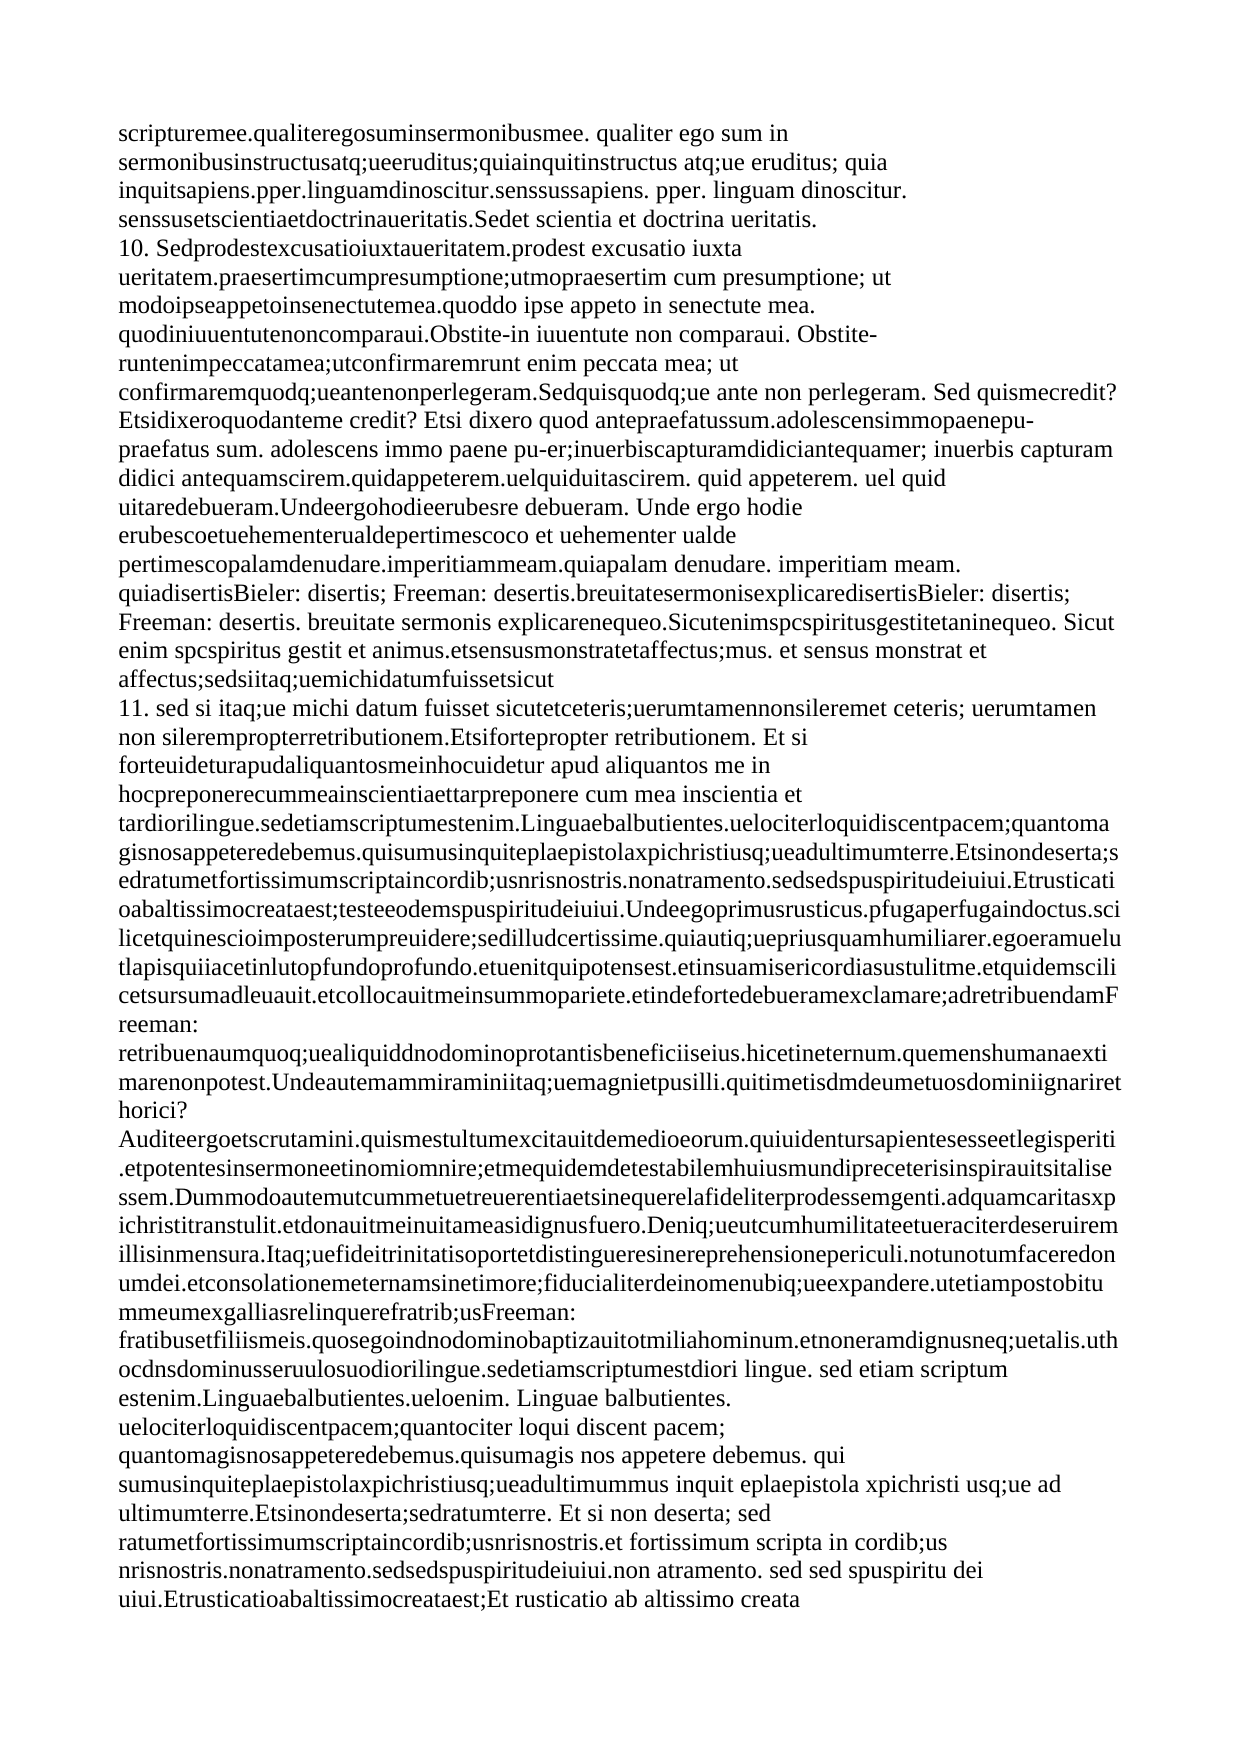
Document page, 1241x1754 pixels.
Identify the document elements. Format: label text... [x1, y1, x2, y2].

text 11. sed si itaq;ue michi datum fuisset sicutetceteris;uerumtamennonsileremet ceteris; uerumtamen non silerempropterretributionem.Etsifortepropter retributionem. Et si forteuideturapudaliquantosmeinhocuidetur apud aliquantos me in hocpreponerecummeainscientiaettarpreponere cum mea inscientia et tardiorilingue.sedetiamscriptumestenim.Linguaebalbutientes.uelociterloquidiscentpacem;quantomagisnosappeteredebemus.quisumusinquiteplaepistolaxpichristiusq;ueadultimumterre.Etsinondeserta;sedratumetfortissimumscriptaincordib;usnrisnostris.nonatramento.sedsedspuspiritudeiuiui.Etrusticatioabaltissimocreataest;testeeodemspuspiritudeiuiui.Undeegoprimusrusticus.pfugaperfugaindoctus.scilicetquinescioimposterumpreuidere;sedilludcertissime.quiautiq;uepriusquamhumiliarer.egoeramuelutlapisquiiacetinlutopfundoprofundo.etuenitquipotensest.etinsuamisericordiasustulitme.etquidemscilicetsursumadleuauit.etcollocauitmeinsummopariete.etindefortedebueramexclamare;adretribuendamFreeman: retribuenaumquoq;uealiquiddnodominoprotantisbeneficiiseius.hicetineternum.quemenshumanaextimarenonpotest.Undeautemammiraminiitaq;uemagnietpusilli.quitimetisdmdeumetuosdominiignarirethorici?Auditeergoetscrutamini.quismestultumexcitauitdemedioeorum.quiuidentursapientesesseetlegisperiti.etpotentesinsermoneetinomiomnire;etmequidemdetestabilemhuiusmundipreceterisinspirauitsitalisessem.Dummodoautemutcummetuetreuerentiaetsinequerelafideliterprodessemgenti.adquamcaritasxpichristitranstulit.etdonauitmeinuitameasidignusfuero.Deniq;ueutcumhumilitateetueraciterdeseruiremillisinmensura.Itaq;uefideitrinitatisoportetdistingueresinereprehensionepericuli.notunotumfaceredonumdei.etconsolationemeternamsinetimore;fiducialiterdeinomenubiq;ueexpandere.utetiampostobitummeumexgalliasrelinquerefratrib;usFreeman: fratibusetfiliismeis.quosegoindnodominobaptizauitotmiliahominum.etnoneramdignusneq;uetalis.uthocdnsdominusseruulosuodiorilingue.sedetiamscriptumestdiori lingue. sed etiam scriptum estenim.Linguaebalbutientes.ueloenim. Linguae balbutientes. uelociterloquidiscentpacem;quantociter loqui discent pacem; quantomagisnosappeteredebemus.quisumagis nos appetere debemus. qui sumusinquiteplaepistolaxpichristiusq;ueadultimummus inquit eplaepistola xpichristi usq;ue ad ultimumterre.Etsinondeserta;sedratumterre. Et si non deserta; sed ratumetfortissimumscriptaincordib;usnrisnostris.et fortissimum scripta in cordib;us nrisnostris.nonatramento.sedsedspuspiritudeiuiui.non atramento. sed sed spuspiritu dei uiui.Etrusticatioabaltissimocreataest;Et rusticatio ab altissimo creata [118, 693, 1122, 1613]
text 10. Sedprodestexcusatioiuxtaueritatem.prodest excusatio iuxta ueritatem.praesertimcumpresumptione;utmopraesertim cum presumptione; ut modoipseappetoinsenectutemea.quoddo ipse appeto in senectute mea. quodiniuuentutenoncomparaui.Obstite-in iuuentute non comparaui. Obstite-runtenimpeccatamea;utconfirmaremrunt enim peccata mea; ut confirmaremquodq;ueantenonperlegeram.Sedquisquodq;ue ante non perlegeram. Sed quismecredit?Etsidixeroquodanteme credit? Etsi dixero quod antepraefatussum.adolescensimmopaenepu-praefatus sum. adolescens immo paene pu-er;inuerbiscapturamdidiciantequamer; inuerbis capturam didici antequamscirem.quidappeterem.uelquiduitascirem. quid appeterem. uel quid uitaredebueram.Undeergohodieerubesre debueram. Unde ergo hodie erubescoetuehementerualdepertimescoco et uehementer ualde pertimescopalamdenudare.imperitiammeam.quiapalam denudare. imperitiam meam. quiadisertisBieler: disertis; Freeman: desertis.breuitatesermonisexplicaredisertisBieler: disertis; Freeman: desertis. breuitate sermonis explicarenequeo.Sicutenimspcspiritusgestitetaninequeo. Sicut enim spcspiritus gestit et animus.etsensusmonstratetaffectus;mus. et sensus monstrat et affectus;sedsiitaq;uemichidatumfuissetsicut [118, 233, 1122, 693]
text scripturemee.qualiteregosuminsermonibusmee. qualiter ego sum in sermonibusinstructusatq;ueeruditus;quiainquitinstructus atq;ue eruditus; quia inquitsapiens.pper.linguamdinoscitur.senssussapiens. pper. linguam dinoscitur. senssusetscientiaetdoctrinaueritatis.Sedet scientia et doctrina ueritatis. [118, 118, 1122, 233]
